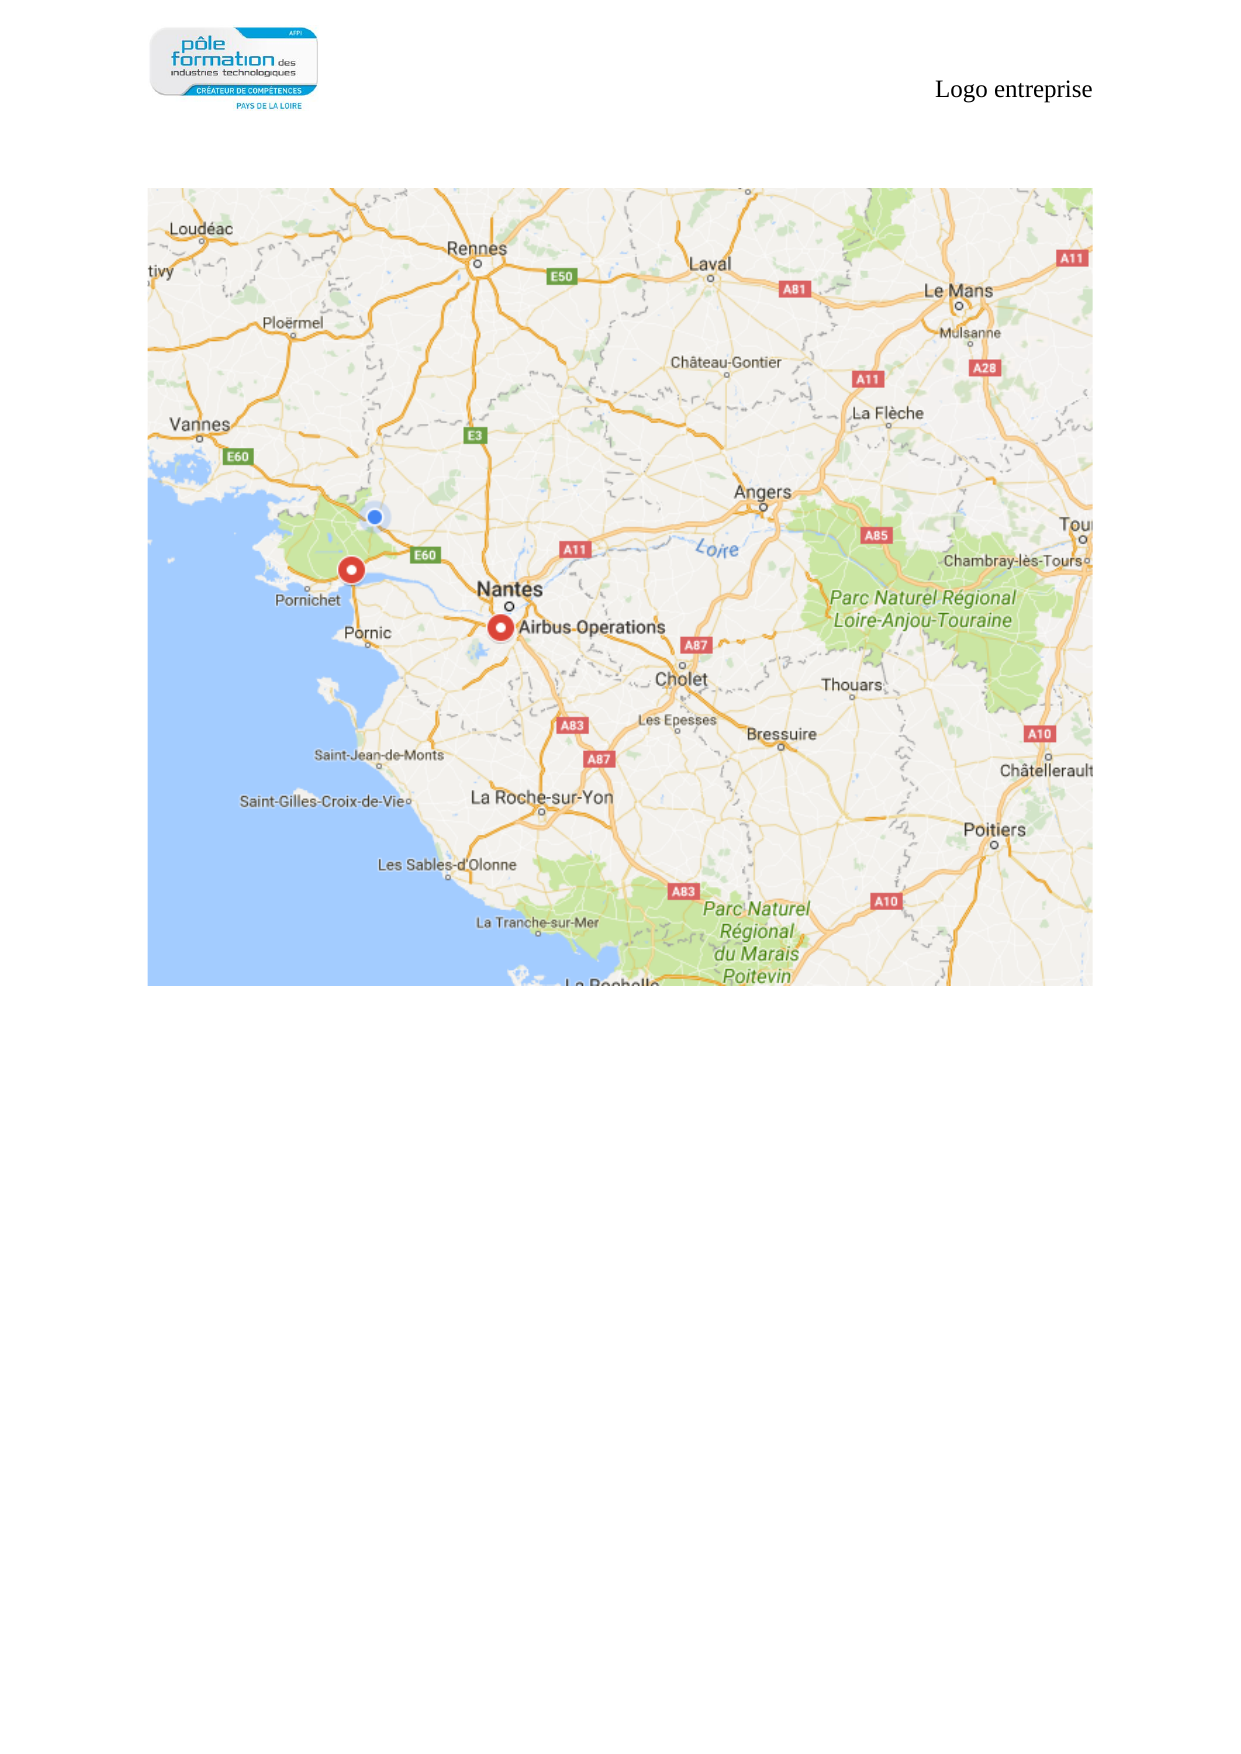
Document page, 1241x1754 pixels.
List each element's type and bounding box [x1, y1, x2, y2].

picture [147, 25, 319, 112]
picture [147, 188, 1093, 986]
